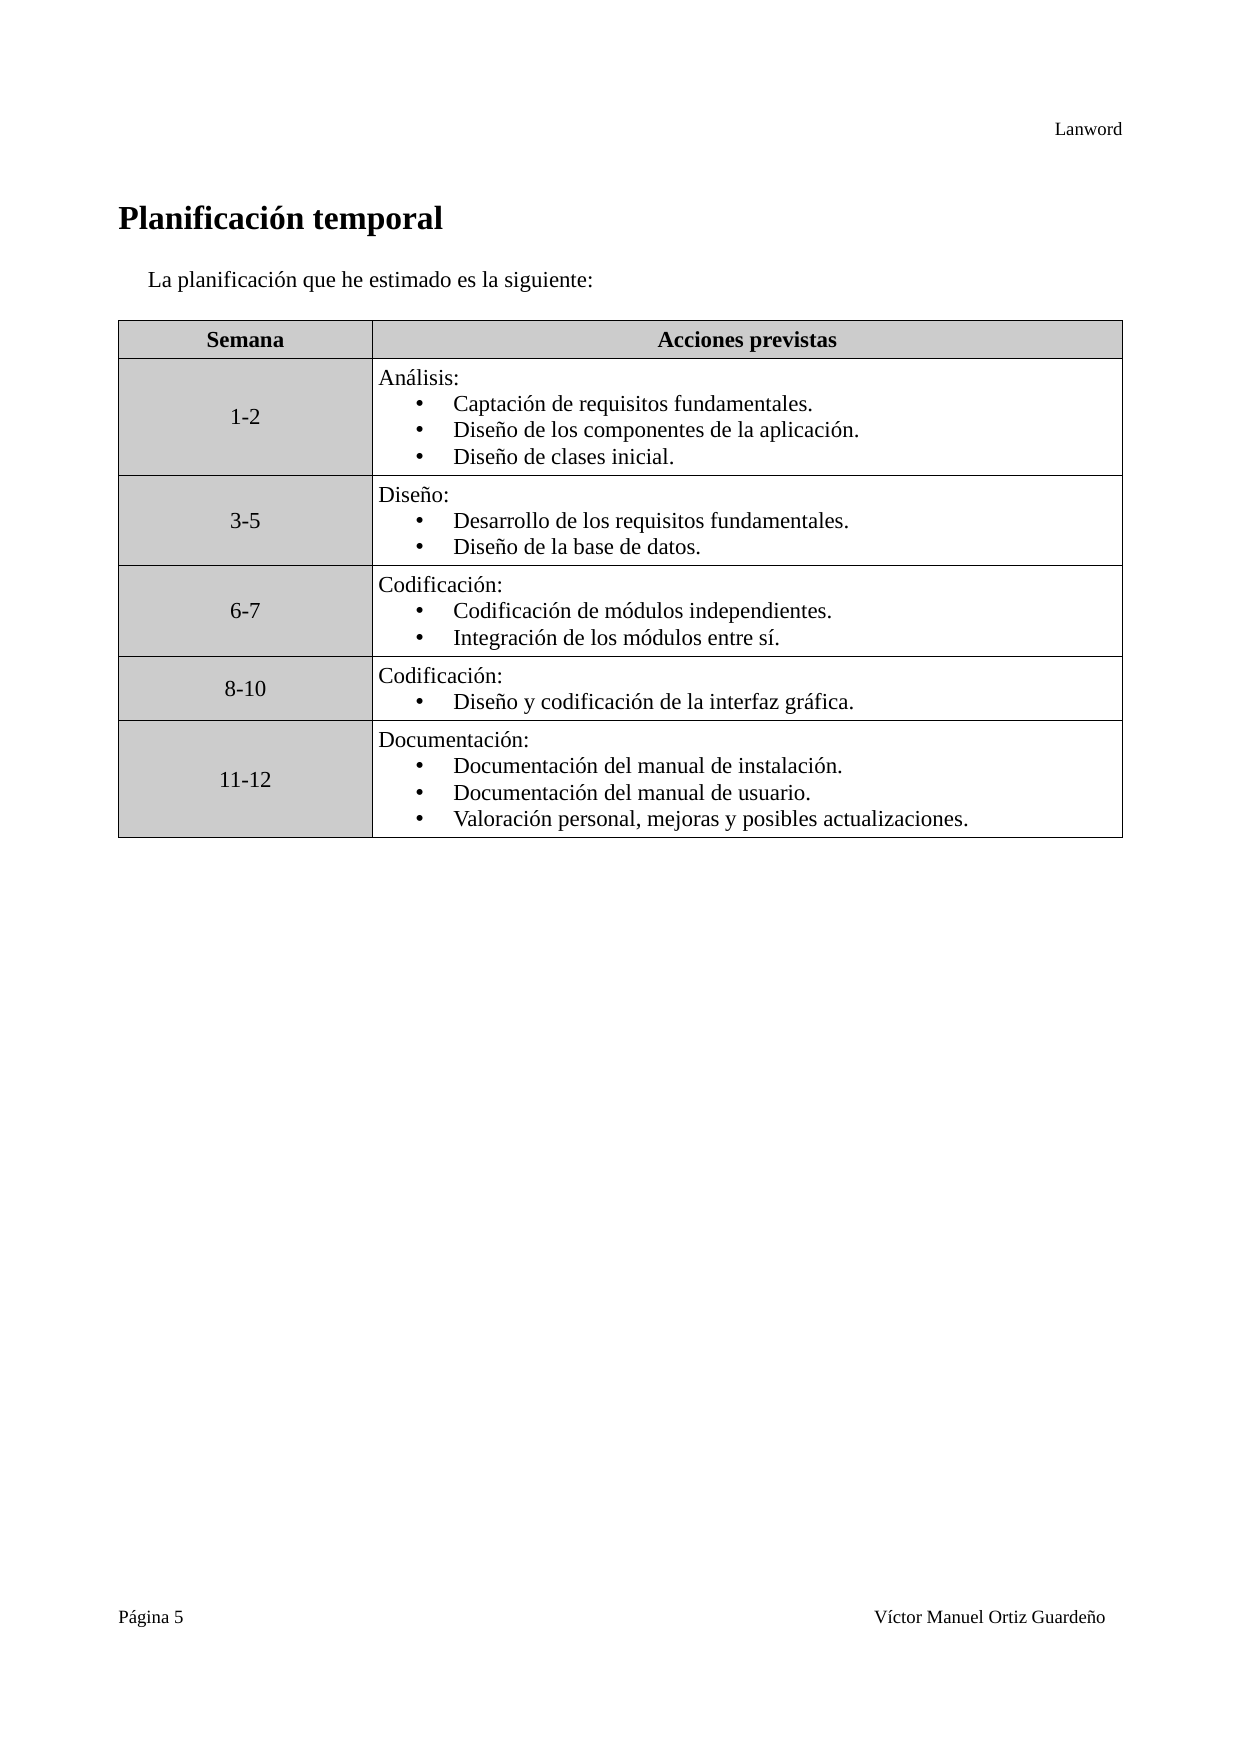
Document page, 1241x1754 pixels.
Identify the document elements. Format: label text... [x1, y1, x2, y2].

table_cell Análisis: Captación de requisitos fundamentales. Diseño de los componentes de la aplicación. Diseño de clases inicial. [373, 359, 1122, 475]
table_header Acciones previstas [373, 321, 1122, 358]
table_cell 1-2 [119, 359, 372, 475]
table_cell 6-7 [119, 566, 372, 656]
table_cell Codificación: Codificación de módulos independientes. Integración de los módulos entre sí. [373, 566, 1122, 656]
text La planificación que he estimado es la siguiente: [118, 266, 1122, 292]
table_header Semana [119, 321, 372, 358]
table_cell 8-10 [119, 657, 372, 720]
table_cell 3-5 [119, 476, 372, 565]
table_cell Documentación: Documentación del manual de instalación. Documentación del manual de usuario. Valoración personal, mejoras y posibles actualizaciones. [373, 721, 1122, 837]
table_cell 11-12 [119, 721, 372, 837]
table_cell Diseño: Desarrollo de los requisitos fundamentales. Diseño de la base de datos. [373, 476, 1122, 565]
table_cell Codificación: Diseño y codificación de la interfaz gráfica. [373, 657, 1122, 720]
subtitle Planificación temporal [118, 198, 1122, 236]
